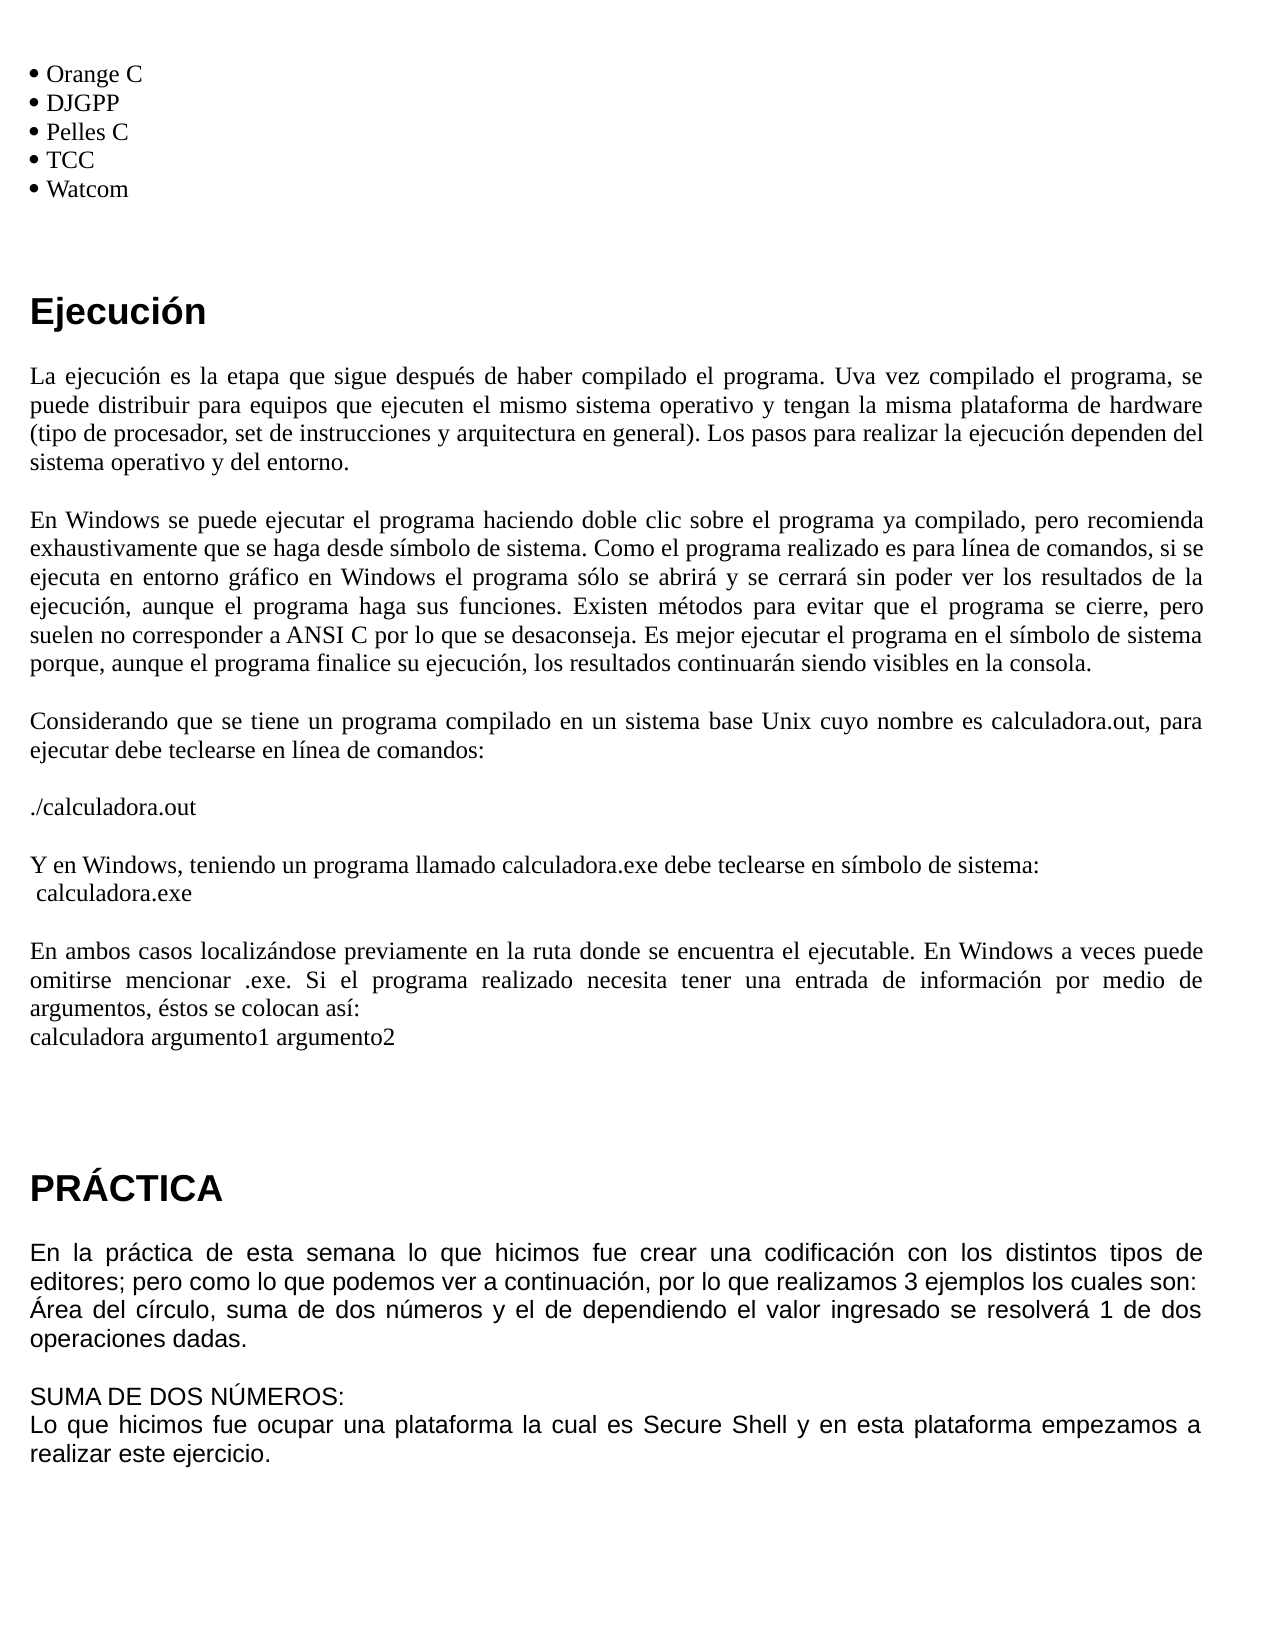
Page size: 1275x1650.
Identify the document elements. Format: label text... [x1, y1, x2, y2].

text  Pelles C [29, 117, 1205, 145]
text SUMA DE DOS NÚMEROS: [29, 1382, 1205, 1410]
text calculadora argumento1 argumento2 [29, 1022, 1205, 1051]
text ./calculadora.out [29, 792, 1205, 821]
text  DJGPP [29, 88, 1205, 117]
text Y en Windows, teniendo un programa llamado calculadora.exe debe teclearse en símbolo de sistema: [29, 850, 1205, 878]
text calculadora.exe [29, 878, 1205, 907]
text La ejecución es la etapa que sigue después de haber compilado el programa. Uva vez compilado el programa, se puede distribuir para equipos que ejecuten el mismo sistema operativo y tengan la misma plataforma de hardware (tipo de procesador, set de instrucciones y arquitectura en general). Los pasos para realizar la ejecución dependen del sistema operativo y del entorno. [29, 361, 1205, 476]
text En ambos casos localizándose previamente en la ruta donde se encuentra el ejecutable. En Windows a veces puede omitirse mencionar .exe. Si el programa realizado necesita tener una entrada de información por medio de argumentos, éstos se colocan así: [29, 936, 1205, 1022]
text  Watcom [29, 174, 1205, 203]
text Considerando que se tiene un programa compilado en un sistema base Unix cuyo nombre es calculadora.out, para ejecutar debe teclearse en línea de comandos: [29, 706, 1205, 763]
text En la práctica de esta semana lo que hicimos fue crear una codificación con los distintos tipos de editores; pero como lo que podemos ver a continuación, por lo que realizamos 3 ejemplos los cuales son: [29, 1238, 1205, 1295]
text Área del círculo, suma de dos números y el de dependiendo el valor ingresado se resolverá 1 de dos operaciones dadas. [29, 1295, 1205, 1353]
text Ejecución [29, 289, 1205, 332]
text  TCC [29, 145, 1205, 174]
text Lo que hicimos fue ocupar una plataforma la cual es Secure Shell y en esta plataforma empezamos a realizar este ejercicio. [29, 1410, 1205, 1468]
text PRÁCTICA [29, 1166, 1205, 1209]
text En Windows se puede ejecutar el programa haciendo doble clic sobre el programa ya compilado, pero recomienda exhaustivamente que se haga desde símbolo de sistema. Como el programa realizado es para línea de comandos, si se ejecuta en entorno gráfico en Windows el programa sólo se abrirá y se cerrará sin poder ver los resultados de la ejecución, aunque el programa haga sus funciones. Existen métodos para evitar que el programa se cierre, pero suelen no corresponder a ANSI C por lo que se desaconseja. Es mejor ejecutar el programa en el símbolo de sistema porque, aunque el programa finalice su ejecución, los resultados continuarán siendo visibles en la consola. [29, 505, 1205, 677]
text  Orange C [29, 59, 1205, 88]
